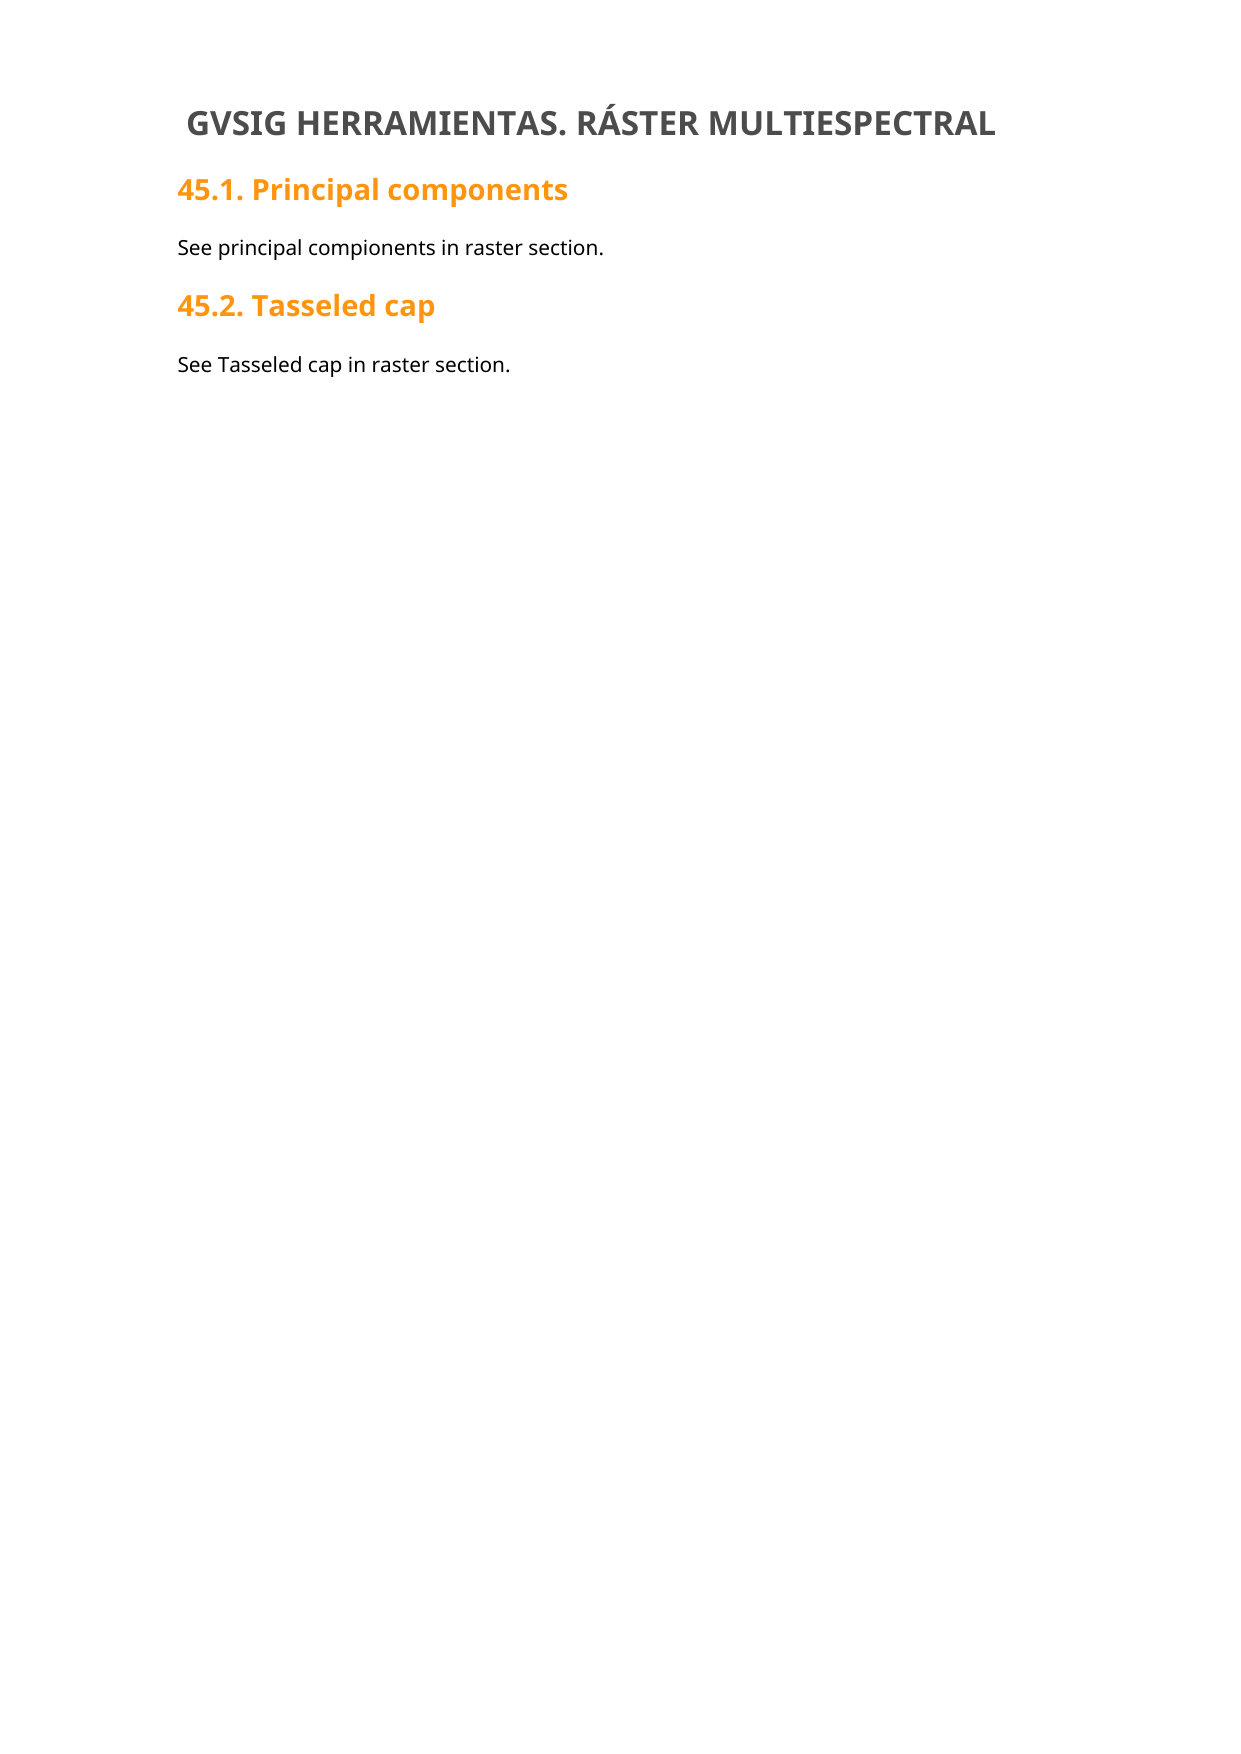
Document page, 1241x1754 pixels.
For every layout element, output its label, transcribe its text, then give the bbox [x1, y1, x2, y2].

subtitle 45.1. Principal components [177, 169, 1125, 208]
text See principal compionents in raster section. [177, 233, 1125, 262]
subtitle gvSIG herramientas. Ráster multiespectral [177, 100, 1125, 145]
subtitle 45.2. Tasseled cap [177, 286, 1125, 325]
text See Tasseled cap in raster section. [177, 350, 1125, 379]
